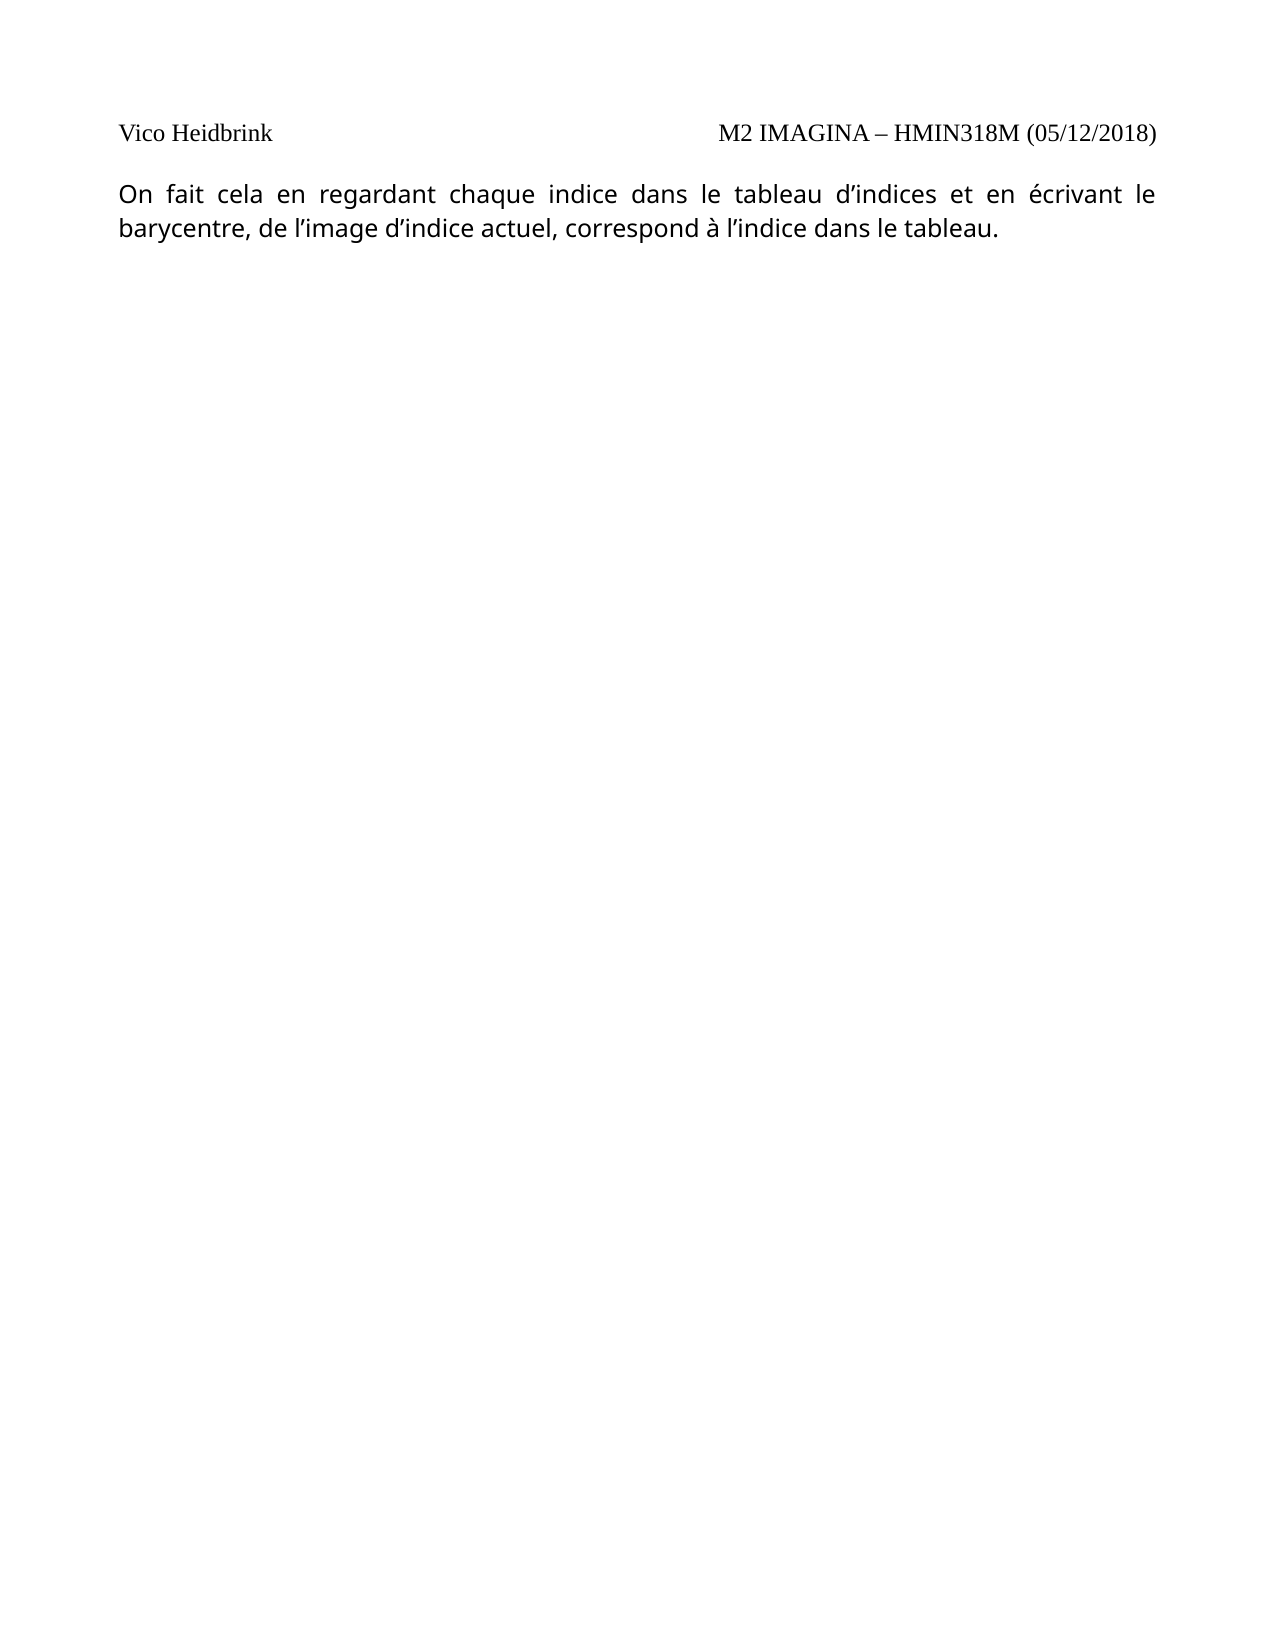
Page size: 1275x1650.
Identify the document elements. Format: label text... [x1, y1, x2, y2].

text On fait cela en regardant chaque indice dans le tableau d’indices et en écrivant le barycentre, de l’image d’indice actuel, correspond à l’indice dans le tableau. [118, 176, 1157, 244]
